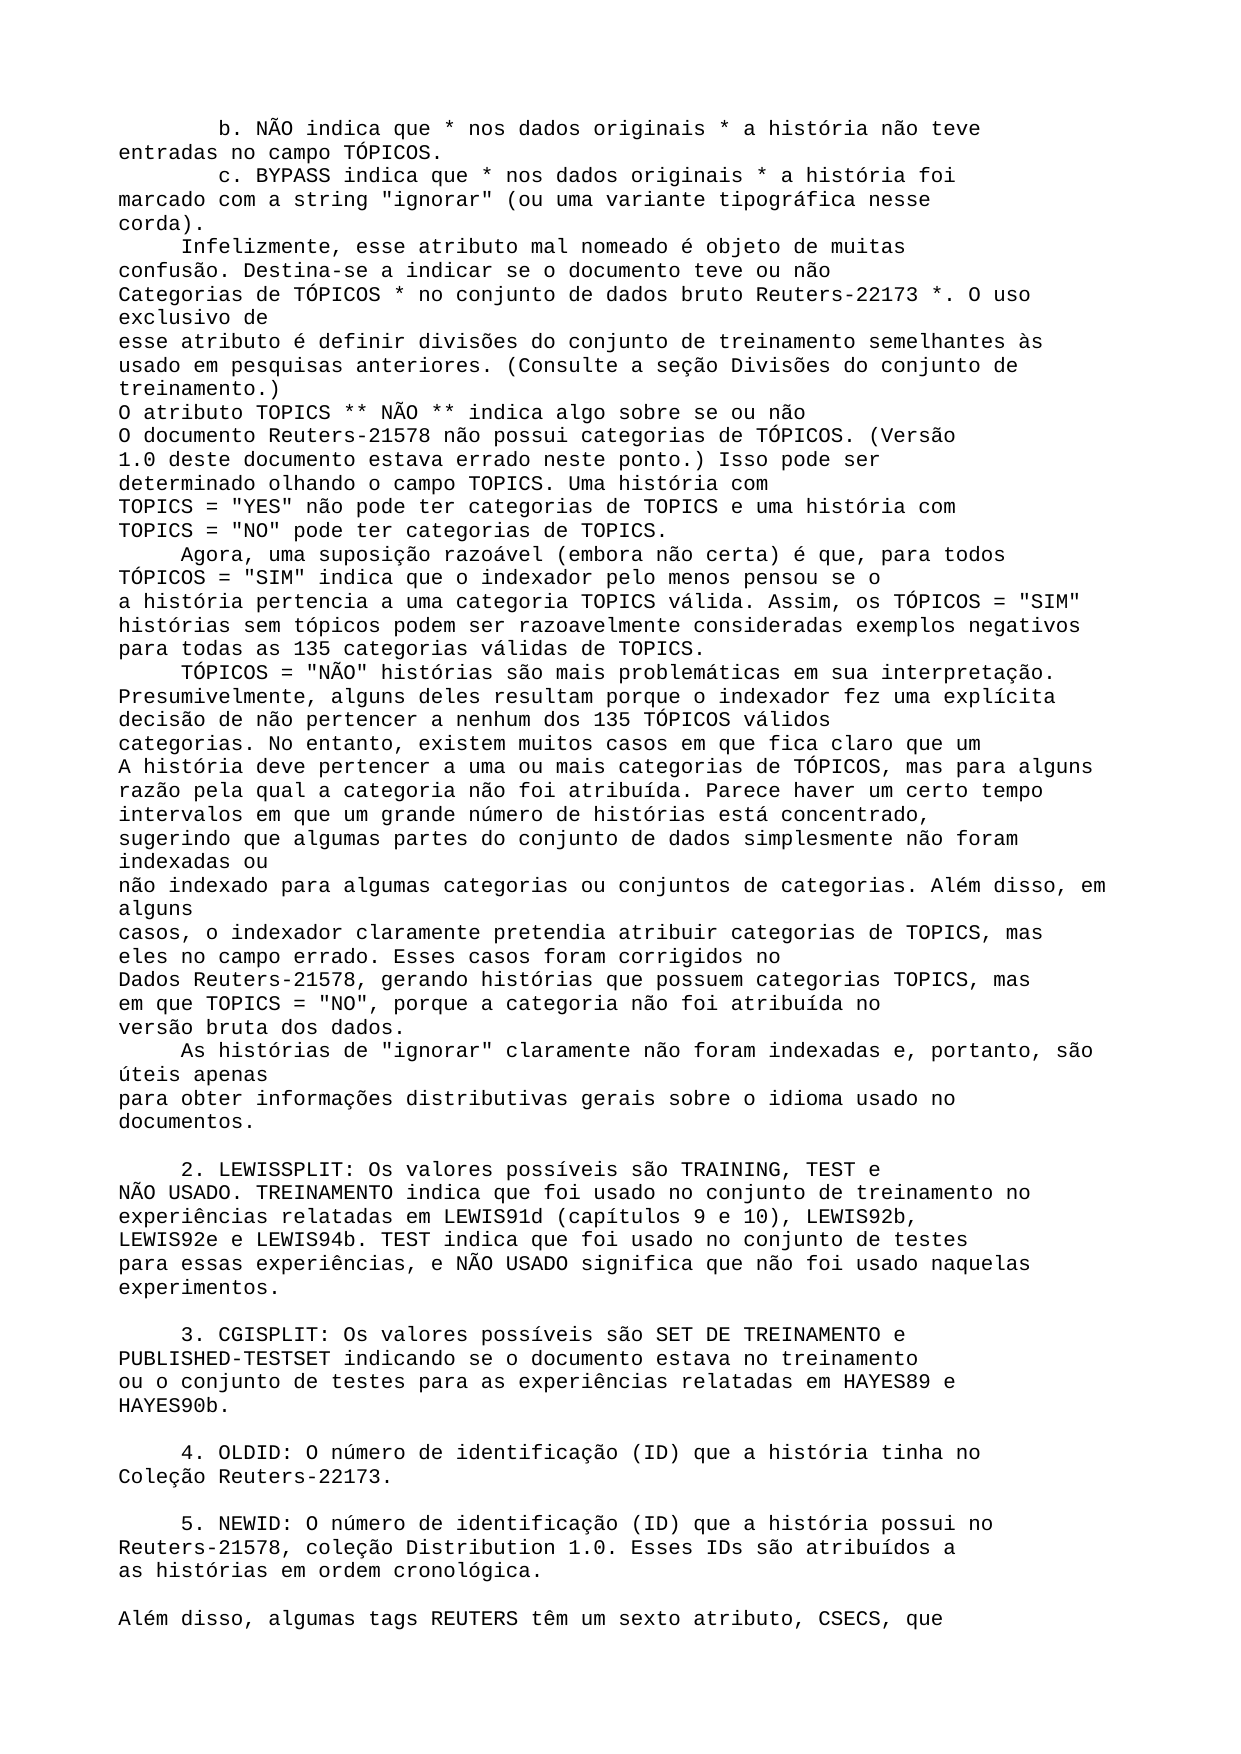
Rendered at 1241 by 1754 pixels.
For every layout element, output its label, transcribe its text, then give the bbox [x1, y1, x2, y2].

text esse atributo é definir divisões do conjunto de treinamento semelhantes às [118, 331, 1122, 354]
text Coleção Reuters-22173. [118, 1466, 1122, 1489]
text versão bruta dos dados. [118, 1017, 1122, 1040]
text marcado com a string "ignorar" (ou uma variante tipográfica nesse [118, 189, 1122, 213]
text em que TOPICS = "NO", porque a categoria não foi atribuída no [118, 993, 1122, 1017]
text Dados Reuters-21578, gerando histórias que possuem categorias TOPICS, mas [118, 969, 1122, 993]
text 1.0 deste documento estava errado neste ponto.) Isso pode ser [118, 449, 1122, 473]
text PUBLISHED-TESTSET indicando se o documento estava no treinamento [118, 1348, 1122, 1371]
text 3. CGISPLIT: Os valores possíveis são SET DE TREINAMENTO e [118, 1324, 1122, 1348]
text determinado olhando o campo TOPICS. Uma história com [118, 473, 1122, 496]
text sugerindo que algumas partes do conjunto de dados simplesmente não foram indexadas ou [118, 827, 1122, 875]
text As histórias de "ignorar" claramente não foram indexadas e, portanto, são úteis apenas [118, 1040, 1122, 1088]
text para obter informações distributivas gerais sobre o idioma usado no [118, 1088, 1122, 1111]
text a história pertencia a uma categoria TOPICS válida. Assim, os TÓPICOS = "SIM" [118, 591, 1122, 615]
text corda). [118, 213, 1122, 236]
text TOPICS = "YES" não pode ter categorias de TOPICS e uma história com [118, 496, 1122, 520]
text TOPICS = "NO" pode ter categorias de TOPICS. [118, 520, 1122, 544]
text Agora, uma suposição razoável (embora não certa) é que, para todos [118, 544, 1122, 567]
text Categorias de TÓPICOS * no conjunto de dados bruto Reuters-22173 *. O uso exclusivo de [118, 284, 1122, 331]
text para essas experiências, e NÃO USADO significa que não foi usado naquelas [118, 1253, 1122, 1277]
text LEWIS92e e LEWIS94b. TEST indica que foi usado no conjunto de testes [118, 1229, 1122, 1253]
text HAYES90b. [118, 1395, 1122, 1419]
text Infelizmente, esse atributo mal nomeado é objeto de muitas [118, 236, 1122, 260]
text Presumivelmente, alguns deles resultam porque o indexador fez uma explícita [118, 686, 1122, 709]
text as histórias em ordem cronológica. [118, 1561, 1122, 1584]
text A história deve pertencer a uma ou mais categorias de TÓPICOS, mas para alguns [118, 757, 1122, 780]
text confusão. Destina-se a indicar se o documento teve ou não [118, 260, 1122, 284]
text 2. LEWISSPLIT: Os valores possíveis são TRAINING, TEST e [118, 1158, 1122, 1182]
text O atributo TOPICS ** NÃO ** indica algo sobre se ou não [118, 402, 1122, 426]
text histórias sem tópicos podem ser razoavelmente consideradas exemplos negativos [118, 615, 1122, 638]
text eles no campo errado. Esses casos foram corrigidos no [118, 946, 1122, 969]
text decisão de não pertencer a nenhum dos 135 TÓPICOS válidos [118, 709, 1122, 733]
text documentos. [118, 1111, 1122, 1135]
text ou o conjunto de testes para as experiências relatadas em HAYES89 e [118, 1371, 1122, 1395]
text usado em pesquisas anteriores. (Consulte a seção Divisões do conjunto de treinamento.) [118, 354, 1122, 402]
text 5. NEWID: O número de identificação (ID) que a história possui no [118, 1513, 1122, 1537]
text c. BYPASS indica que * nos dados originais * a história foi [118, 165, 1122, 189]
text O documento Reuters-21578 não possui categorias de TÓPICOS. (Versão [118, 426, 1122, 449]
text Além disso, algumas tags REUTERS têm um sexto atributo, CSECS, que [118, 1608, 1122, 1631]
text para todas as 135 categorias válidas de TOPICS. [118, 638, 1122, 662]
text TÓPICOS = "SIM" indica que o indexador pelo menos pensou se o [118, 567, 1122, 591]
text b. NÃO indica que * nos dados originais * a história não teve [118, 118, 1122, 142]
text entradas no campo TÓPICOS. [118, 142, 1122, 165]
text experimentos. [118, 1277, 1122, 1300]
text intervalos em que um grande número de histórias está concentrado, [118, 804, 1122, 827]
text razão pela qual a categoria não foi atribuída. Parece haver um certo tempo [118, 780, 1122, 804]
text não indexado para algumas categorias ou conjuntos de categorias. Além disso, em alguns [118, 875, 1122, 922]
text casos, o indexador claramente pretendia atribuir categorias de TOPICS, mas [118, 922, 1122, 946]
text 4. OLDID: O número de identificação (ID) que a história tinha no [118, 1442, 1122, 1466]
text experiências relatadas em LEWIS91d (capítulos 9 e 10), LEWIS92b, [118, 1206, 1122, 1229]
text Reuters-21578, coleção Distribution 1.0. Esses IDs são atribuídos a [118, 1537, 1122, 1561]
text categorias. No entanto, existem muitos casos em que fica claro que um [118, 733, 1122, 757]
text TÓPICOS = "NÃO" histórias são mais problemáticas em sua interpretação. [118, 662, 1122, 686]
text NÃO USADO. TREINAMENTO indica que foi usado no conjunto de treinamento no [118, 1182, 1122, 1206]
